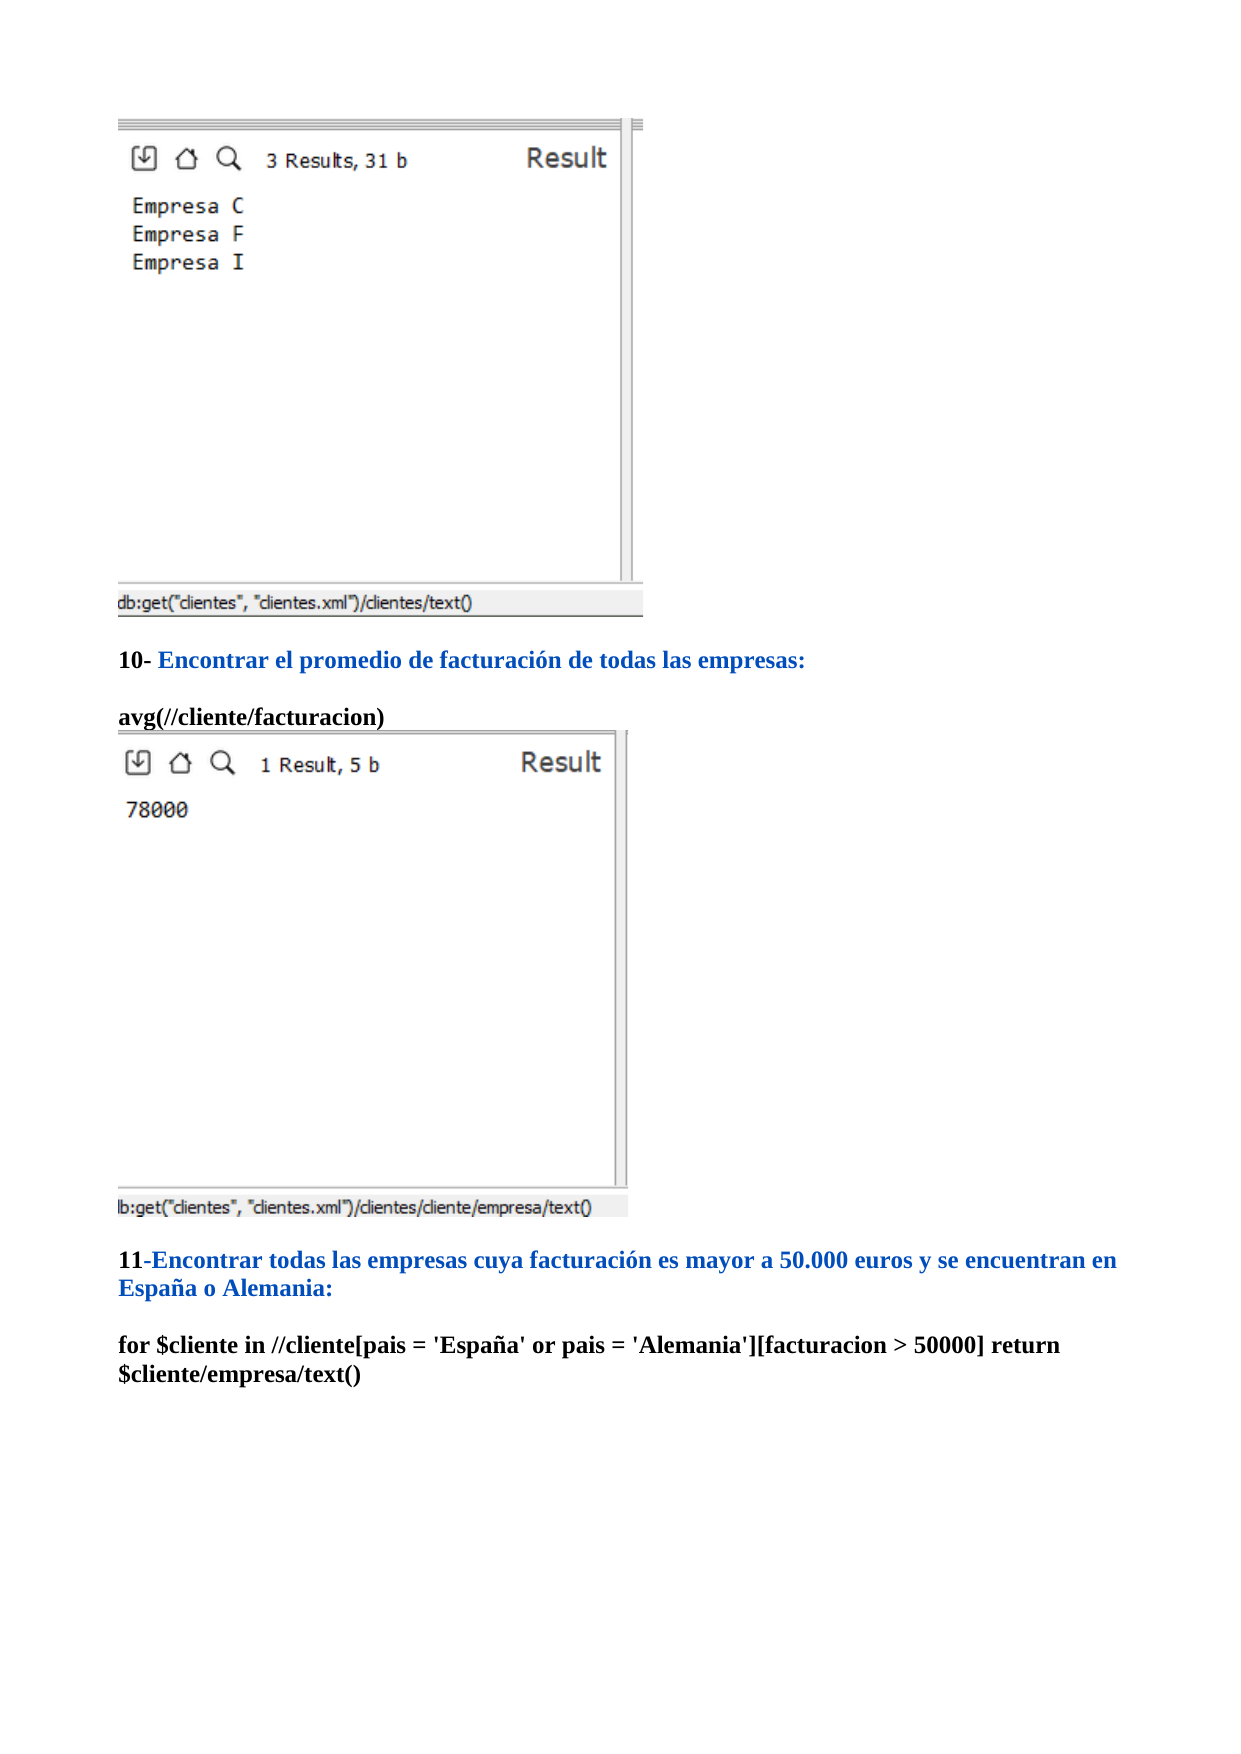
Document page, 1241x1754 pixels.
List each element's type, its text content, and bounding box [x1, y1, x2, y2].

text avg(//cliente/facturacion) [118, 702, 1122, 730]
text 10- Encontrar el promedio de facturación de todas las empresas: [118, 645, 1122, 674]
text 11-Encontrar todas las empresas cuya facturación es mayor a 50.000 euros y se encuentran en España o Alemania: [118, 1245, 1122, 1302]
text for $cliente in //cliente[pais = 'España' or pais = 'Alemania'][facturacion > 50000] return $cliente/empresa/text() [118, 1330, 1122, 1388]
